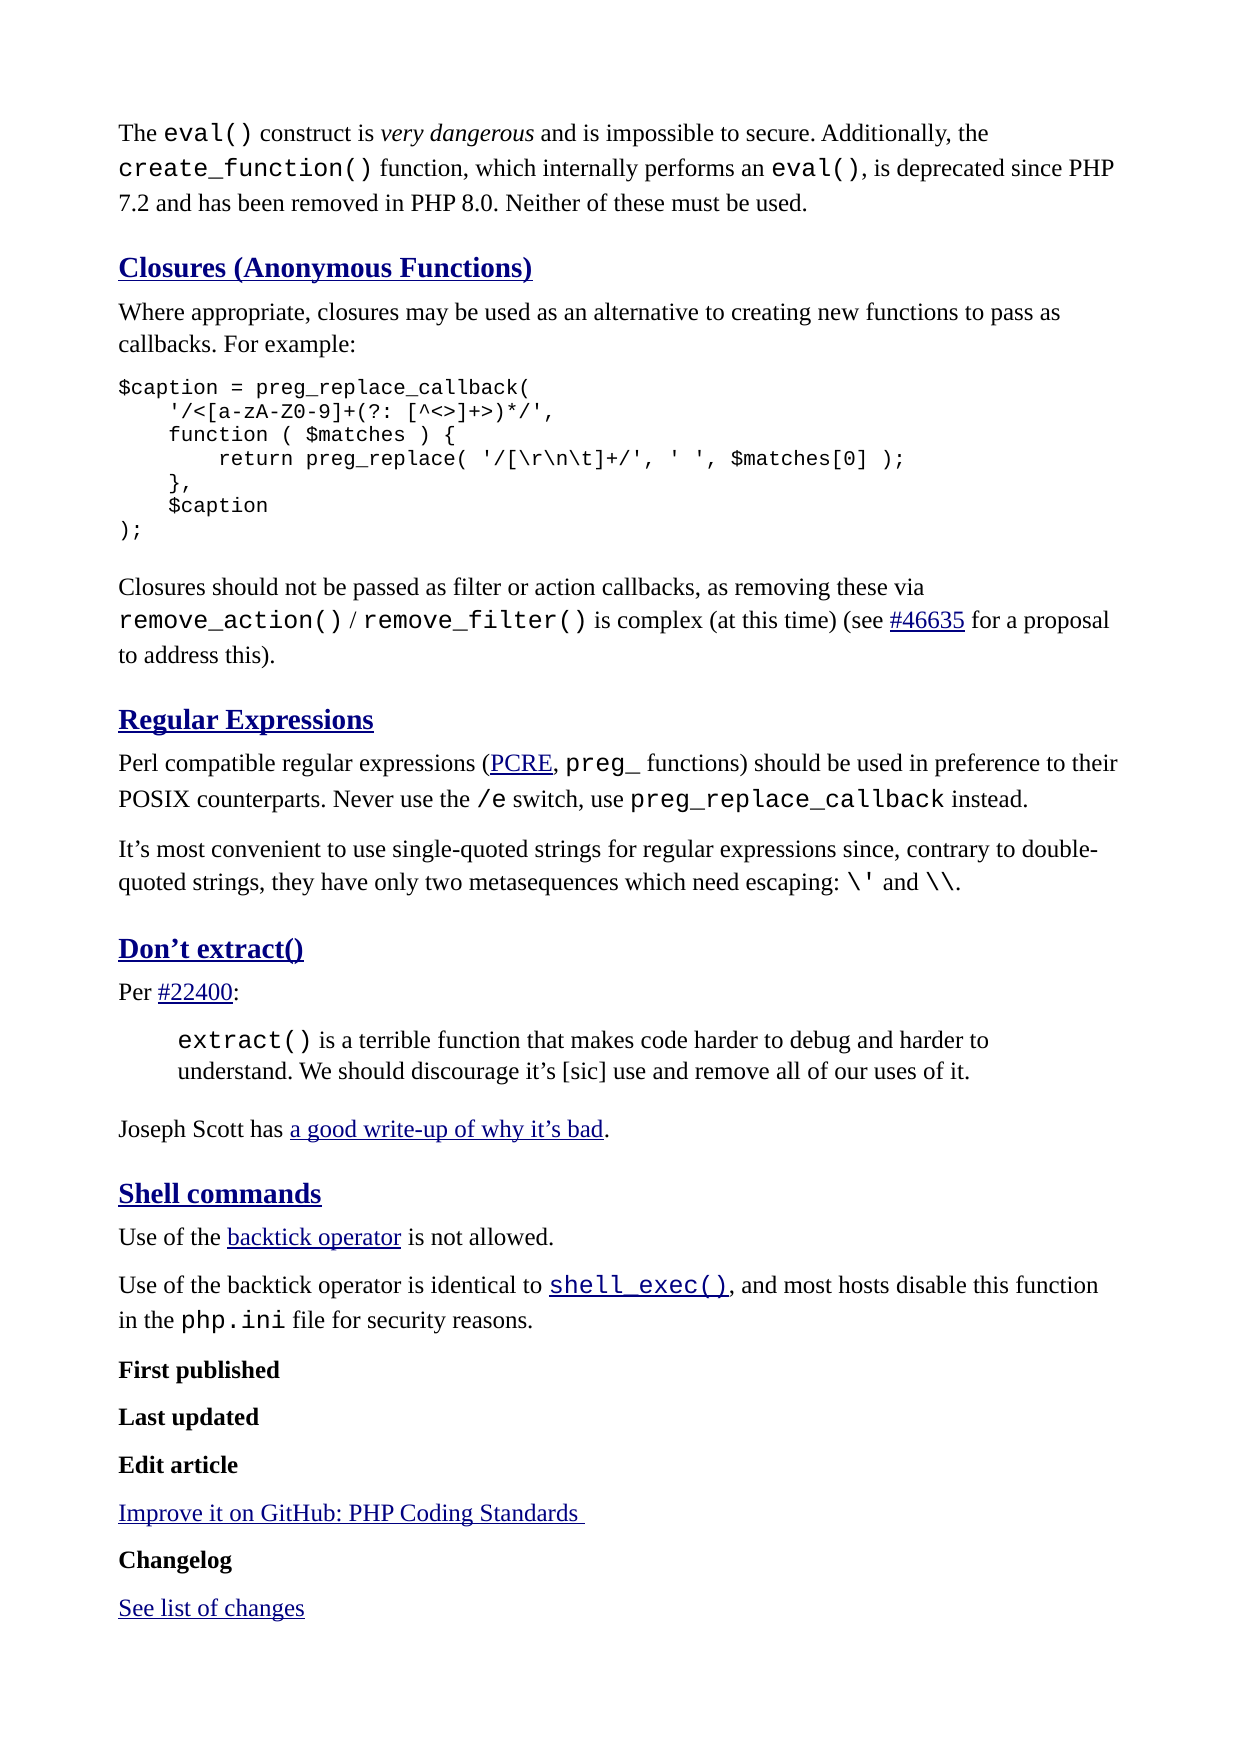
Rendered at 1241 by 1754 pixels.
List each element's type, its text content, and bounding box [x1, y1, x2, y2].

subtitle Don’t extract() [118, 931, 1122, 965]
text It’s most convenient to use single-quoted strings for regular expressions since, contrary to double-quoted strings, they have only two metasequences which need escaping: \' and \\. [118, 834, 1122, 897]
text Where appropriate, closures may be used as an alternative to creating new functions to pass as callbacks. For example: [118, 297, 1122, 358]
text Changelog [118, 1545, 1122, 1574]
text ); [118, 519, 1122, 543]
text Improve it on GitHub: PHP Coding Standards [118, 1498, 1122, 1526]
text Use of the backtick operator is identical to shell_exec(), and most hosts disable this function in the php.ini file for security reasons. [118, 1270, 1122, 1336]
text $caption [118, 495, 1122, 519]
text Per #22400: [118, 977, 1122, 1006]
text function ( $matches ) { [118, 424, 1122, 448]
subtitle Closures (Anonymous Functions) [118, 251, 1122, 284]
text The eval() construct is very dangerous and is impossible to secure. Additionally, the create_function() function, which internally performs an eval(), is deprecated since PHP 7.2 and has been removed in PHP 8.0. Neither of these must be used. [118, 118, 1122, 217]
text Use of the backtick operator is not allowed. [118, 1222, 1122, 1251]
text extract() is a terrible function that makes code harder to debug and harder to understand. We should discourage it’s [sic] use and remove all of our uses of it. [177, 1025, 1063, 1084]
text Perl compatible regular expressions (PCRE, preg_ functions) should be used in preference to their POSIX counterparts. Never use the /e switch, use preg_replace_callback instead. [118, 748, 1122, 814]
text Edit article [118, 1450, 1122, 1479]
text See list of changes [118, 1593, 1122, 1622]
subtitle Shell commands [118, 1176, 1122, 1210]
text }, [118, 472, 1122, 495]
text Last updated [118, 1402, 1122, 1431]
text Joseph Scott has a good write-up of why it’s bad. [118, 1114, 1122, 1143]
text return preg_replace( '/[\r\n\t]+/', ' ', $matches[0] ); [118, 448, 1122, 472]
text Closures should not be passed as filter or action callbacks, as removing these via remove_action() / remove_filter() is complex (at this time) (see #46635 for a proposal to address this). [118, 572, 1122, 669]
text First published [118, 1355, 1122, 1384]
subtitle Regular Expressions [118, 702, 1122, 736]
text $caption = preg_replace_callback( [118, 377, 1122, 401]
text '/<[a-zA-Z0-9]+(?: [^<>]+>)*/', [118, 401, 1122, 424]
